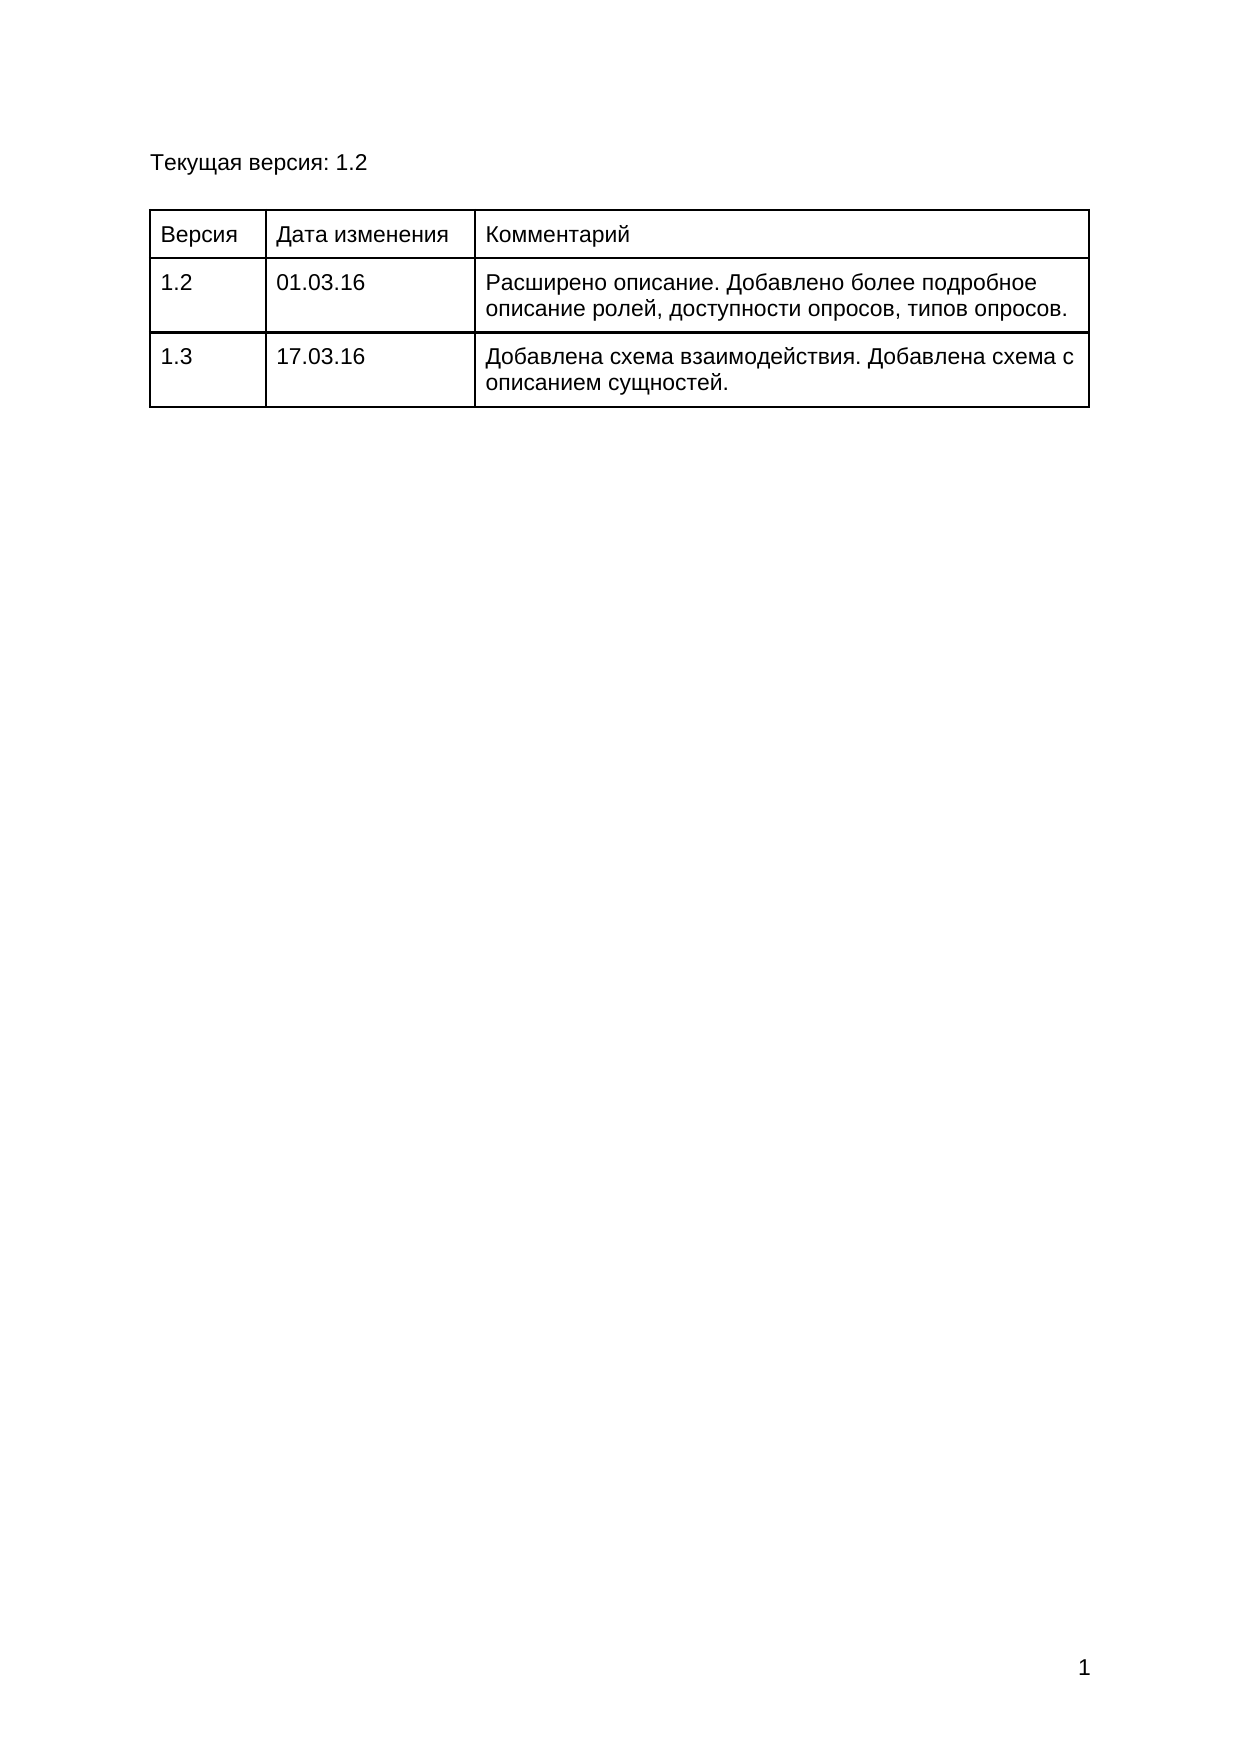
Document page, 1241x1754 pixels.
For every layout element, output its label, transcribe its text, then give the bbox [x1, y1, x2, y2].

text Текущая версия: 1.2 [150, 150, 1091, 176]
table_cell 1.2 [151, 259, 265, 331]
table_header Дата изменения [267, 211, 474, 257]
table_header Комментарий [476, 211, 1088, 257]
table_cell Добавлена схема взаимодействия. Добавлена схема с описанием сущностей. [476, 334, 1088, 406]
table_cell 01.03.16 [267, 259, 474, 331]
table_cell 1.3 [151, 334, 265, 406]
table_header Версия [151, 211, 265, 257]
table_cell 17.03.16 [267, 334, 474, 406]
table_cell Расширено описание. Добавлено более подробное описание ролей, доступности опросов, типов опросов. [476, 259, 1088, 331]
